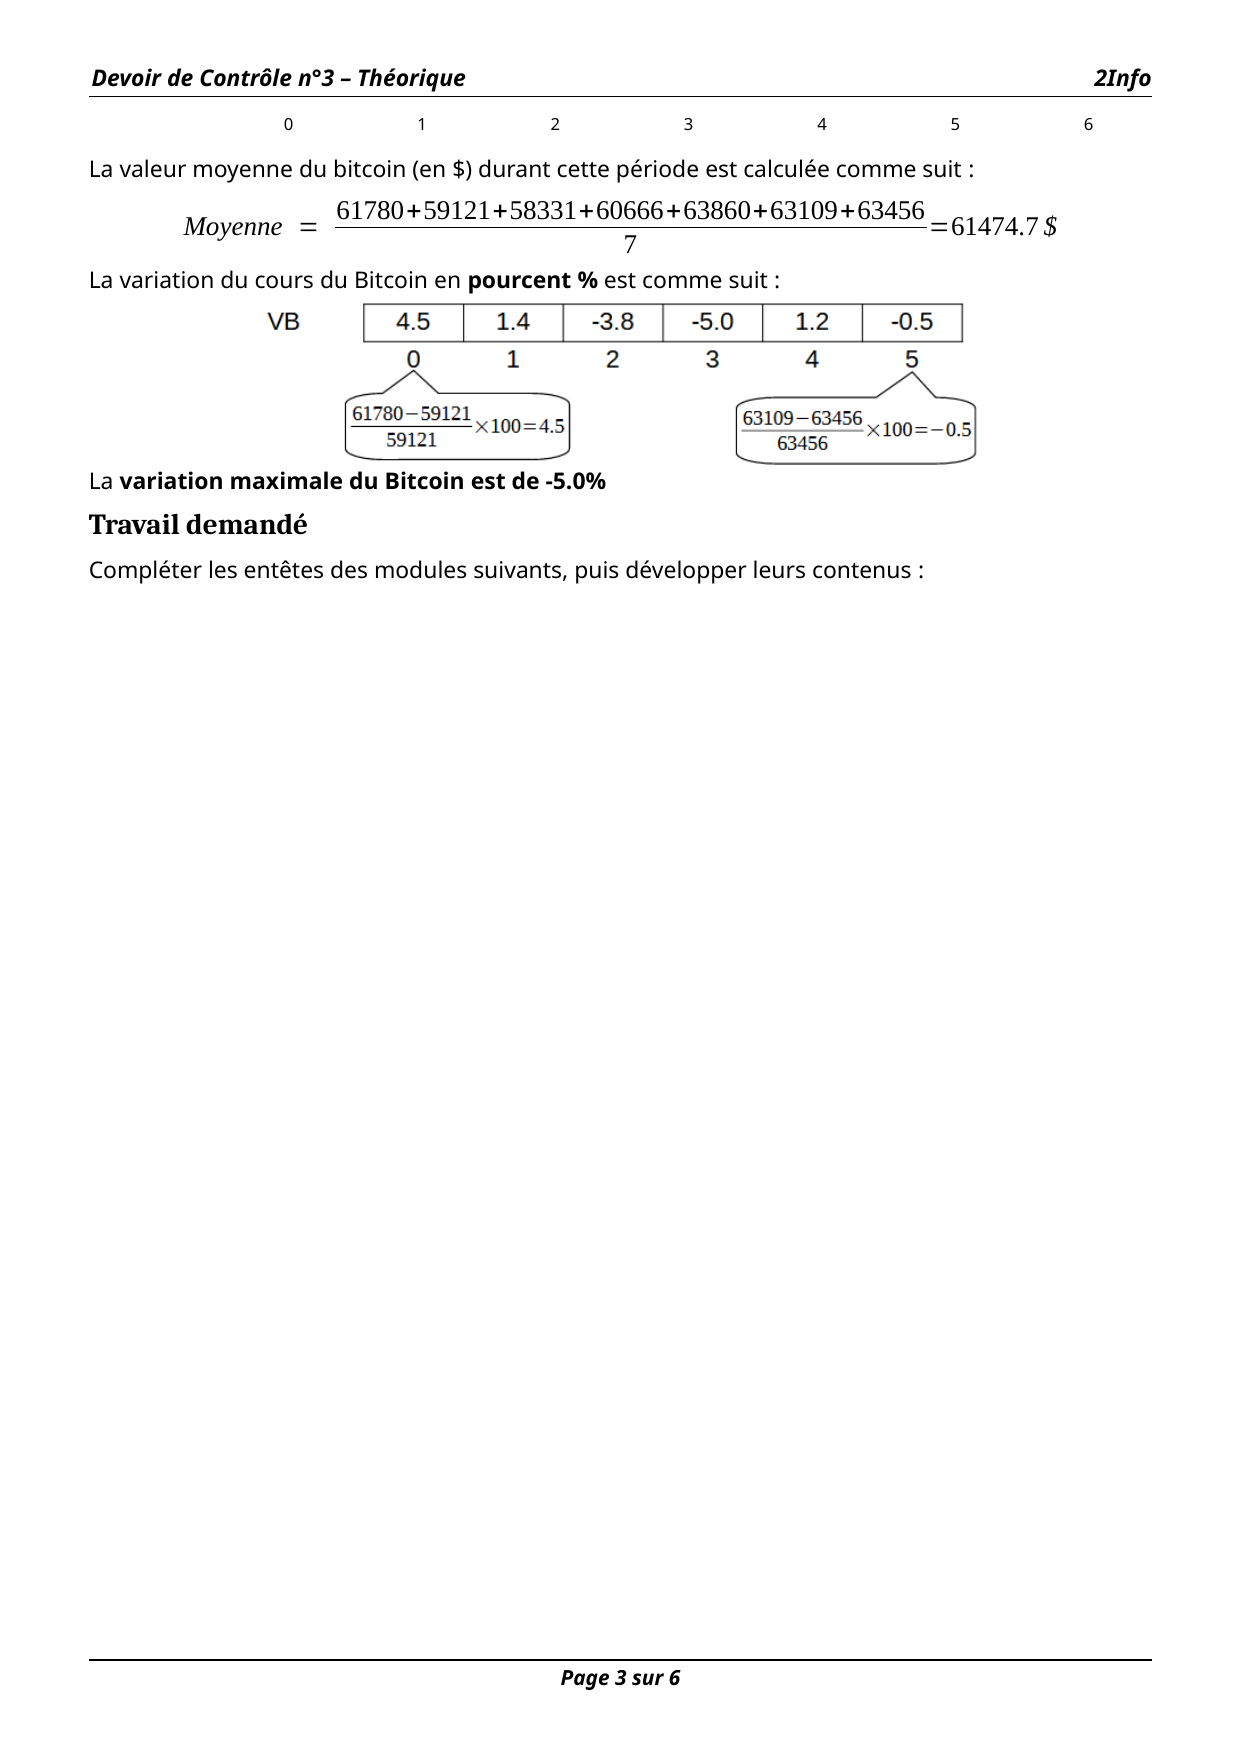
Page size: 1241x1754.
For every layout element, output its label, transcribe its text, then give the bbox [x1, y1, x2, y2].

table_cell 2 [489, 109, 622, 136]
text Compléter les entêtes des modules suivants, puis développer leurs contenus : [88, 554, 1152, 585]
table_cell 4 [755, 109, 888, 136]
table_cell 0 [222, 109, 355, 136]
table_cell [85, 109, 222, 136]
picture [262, 300, 978, 466]
text La variation maximale du Bitcoin est de -5.0% [88, 465, 1152, 497]
text La valeur moyenne du bitcoin (en $) durant cette période est calculée comme suit : [88, 153, 1152, 184]
table_cell 1 [355, 109, 488, 136]
subtitle Travail demandé [88, 508, 1152, 542]
table_cell 3 [622, 109, 755, 136]
table_cell 5 [889, 109, 1022, 136]
text La variation du cours du Bitcoin en pourcent % est comme suit : [88, 264, 1152, 295]
table_cell 6 [1022, 109, 1155, 136]
